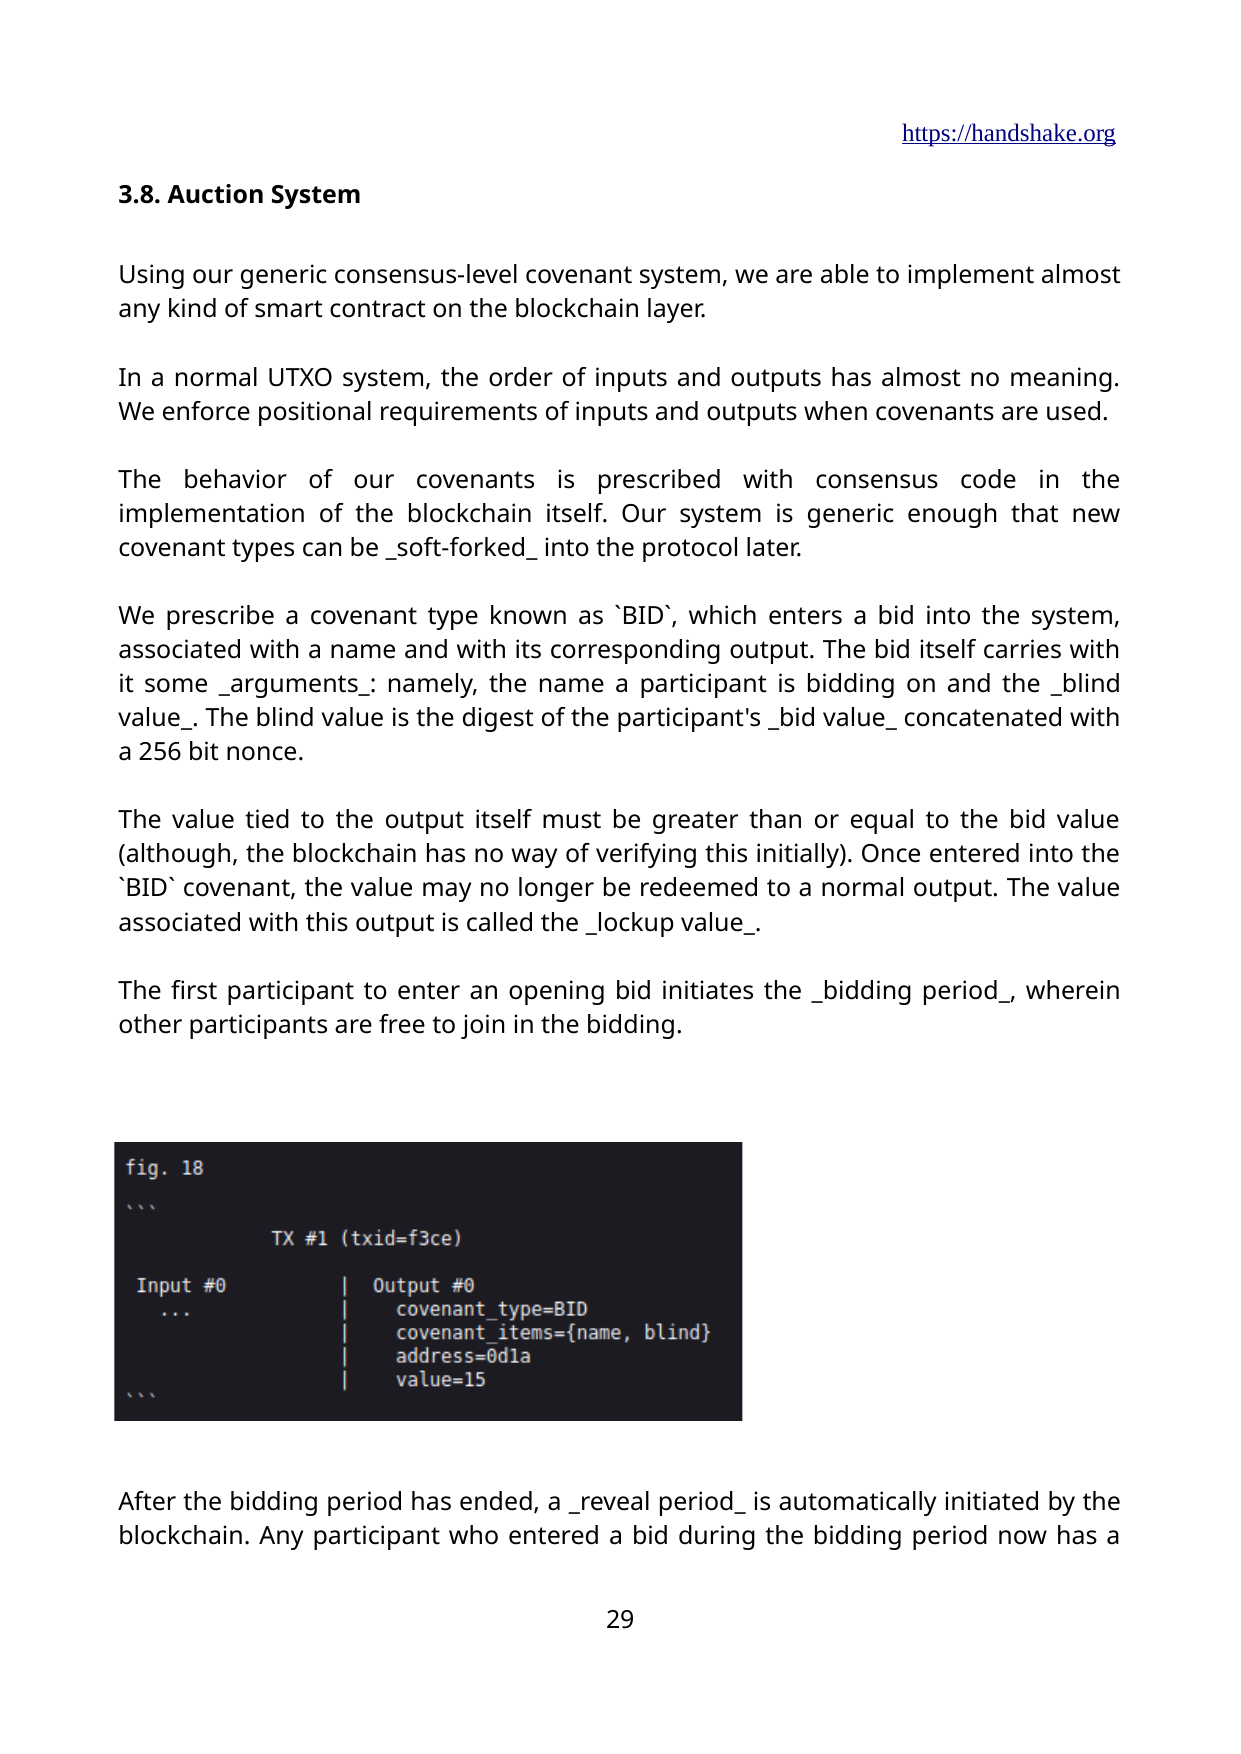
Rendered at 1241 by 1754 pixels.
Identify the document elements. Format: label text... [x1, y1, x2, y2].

subtitle 3.8. Auction System [118, 176, 1122, 210]
text The behavior of our covenants is prescribed with consensus code in the implementation of the blockchain itself. Our system is generic enough that new covenant types can be _soft-forked_ into the protocol later. [118, 461, 1122, 563]
text The value tied to the output itself must be greater than or equal to the bid value (although, the blockchain has no way of verifying this initially). Once entered into the `BID` covenant, the value may no longer be redeemed to a normal output. The value associated with this output is called the _lockup value_. [118, 802, 1122, 938]
text We prescribe a covenant type known as `BID`, which enters a bid into the system, associated with a name and with its corresponding output. The bid itself carries with it some _arguments_: namely, the name a participant is bidding on and the _blind value_. The blind value is the digest of the participant's _bid value_ concatenated with a 256 bit nonce. [118, 598, 1122, 768]
picture [114, 1142, 743, 1421]
text Using our generic consensus-level covenant system, we are able to implement almost any kind of smart contract on the blockchain layer. [118, 257, 1122, 325]
text After the bidding period has ended, a _reveal period_ is automatically initiated by the blockchain. Any participant who entered a bid during the bidding period now has a [118, 1483, 1122, 1551]
text In a normal UTXO system, the order of inputs and outputs has almost no meaning. We enforce positional requirements of inputs and outputs when covenants are used. [118, 359, 1122, 427]
text The first participant to enter an opening bid initiates the _bidding period_, wherein other participants are free to join in the bidding. [118, 972, 1122, 1040]
